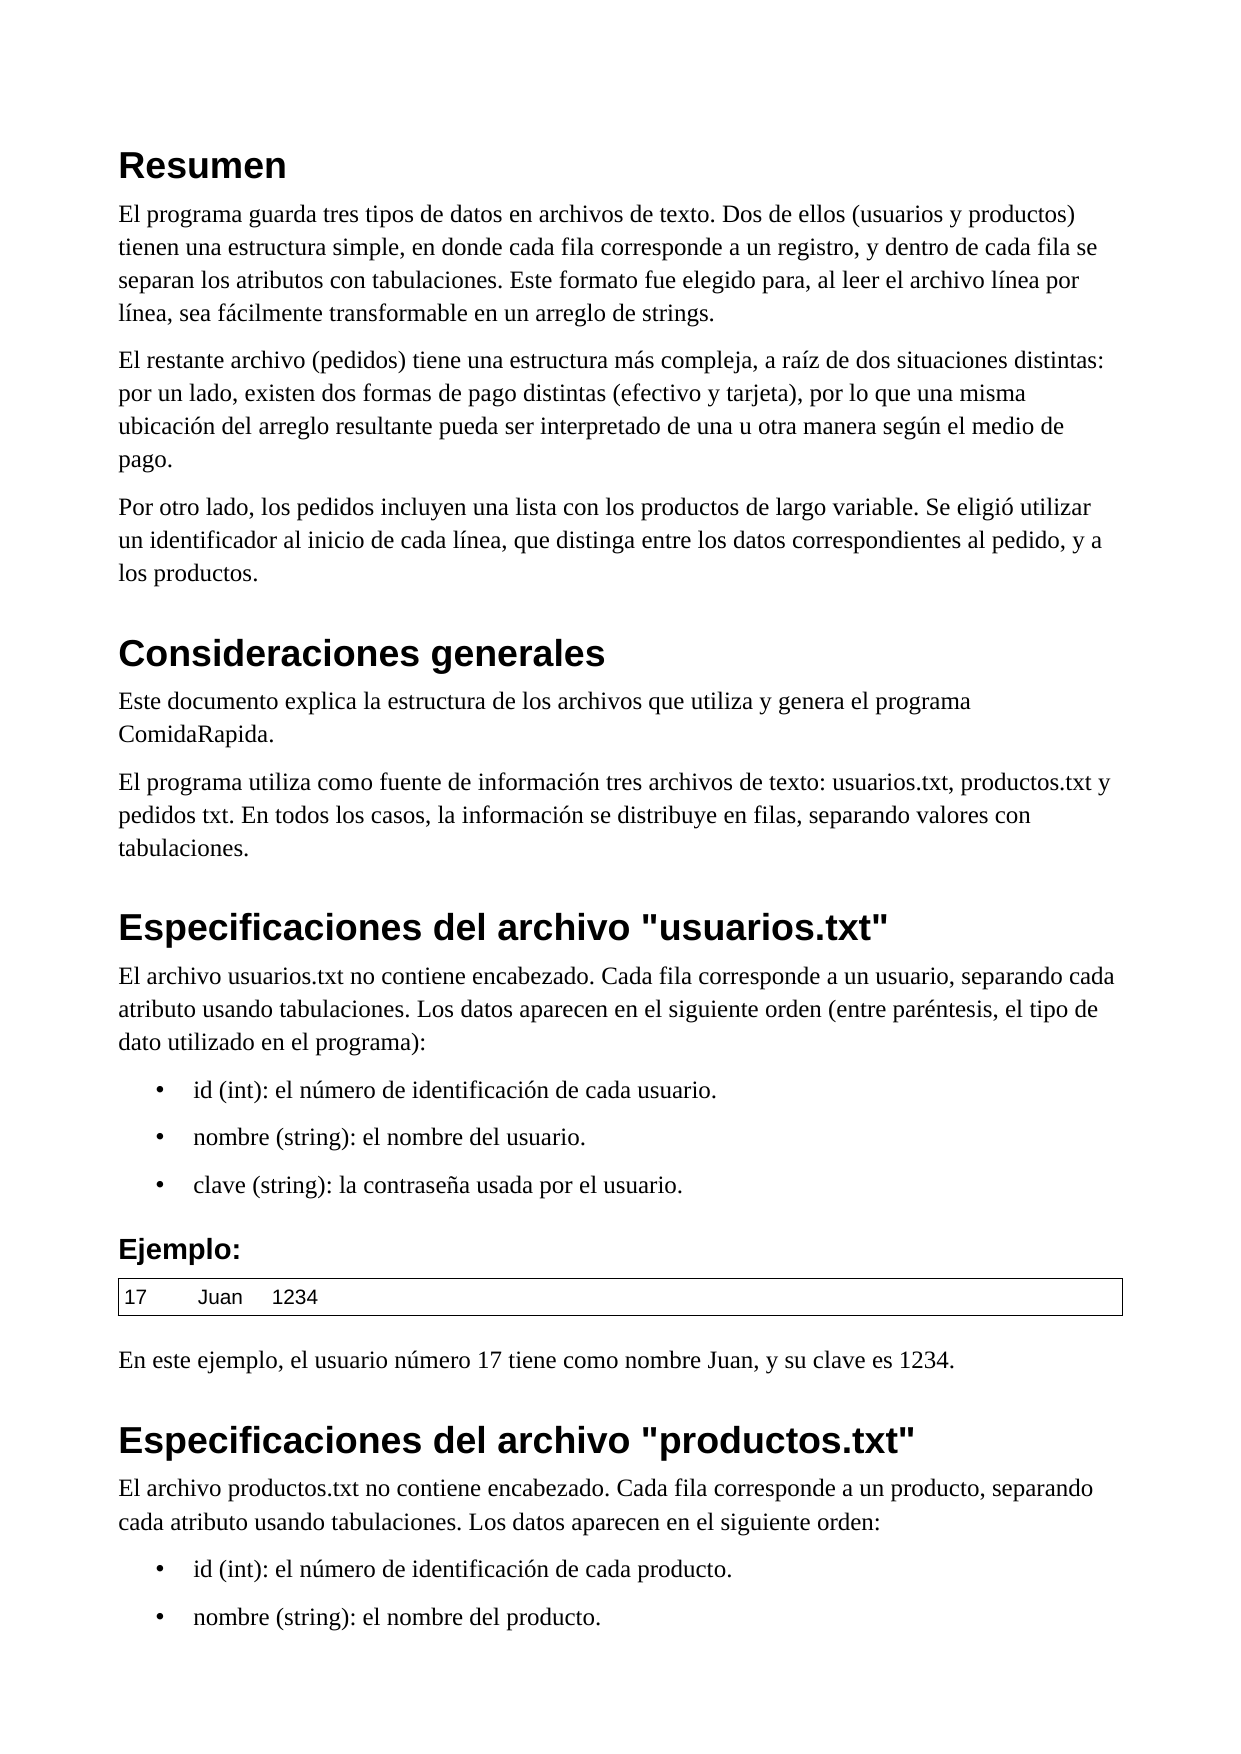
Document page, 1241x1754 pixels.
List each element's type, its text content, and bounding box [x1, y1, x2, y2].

text El restante archivo (pedidos) tiene una estructura más compleja, a raíz de dos situaciones distintas: por un lado, existen dos formas de pago distintas (efectivo y tarjeta), por lo que una misma ubicación del arreglo resultante pueda ser interpretado de una u otra manera según el medio de pago. [118, 345, 1122, 473]
subtitle Ejemplo: [118, 1232, 1122, 1266]
list nombre (string): el nombre del usuario. [156, 1122, 1122, 1151]
text El programa guarda tres tipos de datos en archivos de texto. Dos de ellos (usuarios y productos) tienen una estructura simple, en donde cada fila corresponde a un registro, y dentro de cada fila se separan los atributos con tabulaciones. Este formato fue elegido para, al leer el archivo línea por línea, sea fácilmente transformable en un arreglo de strings. [118, 199, 1122, 327]
text Por otro lado, los pedidos incluyen una lista con los productos de largo variable. Se eligió utilizar un identificador al inicio de cada línea, que distinga entre los datos correspondientes al pedido, y a los productos. [118, 492, 1122, 587]
text En este ejemplo, el usuario número 17 tiene como nombre Juan, y su clave es 1234. [118, 1345, 1122, 1374]
list nombre (string): el nombre del producto. [156, 1602, 1122, 1631]
subtitle Especificaciones del archivo "productos.txt" [118, 1418, 1122, 1461]
subtitle Consideraciones generales [118, 631, 1122, 674]
text El programa utiliza como fuente de información tres archivos de texto: usuarios.txt, productos.txt y pedidos txt. En todos los casos, la información se distribuye en filas, separando valores con tabulaciones. [118, 767, 1122, 862]
list clave (string): la contraseña usada por el usuario. [156, 1170, 1122, 1199]
text El archivo usuarios.txt no contiene encabezado. Cada fila corresponde a un usuario, separando cada atributo usando tabulaciones. Los datos aparecen en el siguiente orden (entre paréntesis, el tipo de dato utilizado en el programa): [118, 961, 1122, 1056]
list id (int): el número de identificación de cada producto. [156, 1554, 1122, 1583]
subtitle Especificaciones del archivo "usuarios.txt" [118, 906, 1122, 949]
text Este documento explica la estructura de los archivos que utiliza y genera el programa ComidaRapida. [118, 686, 1122, 748]
text El archivo productos.txt no contiene encabezado. Cada fila corresponde a un producto, separando cada atributo usando tabulaciones. Los datos aparecen en el siguiente orden: [118, 1473, 1122, 1535]
table_header 17 Juan 1234 [119, 1279, 1122, 1315]
subtitle Resumen [118, 143, 1122, 186]
list id (int): el número de identificación de cada usuario. [156, 1075, 1122, 1104]
